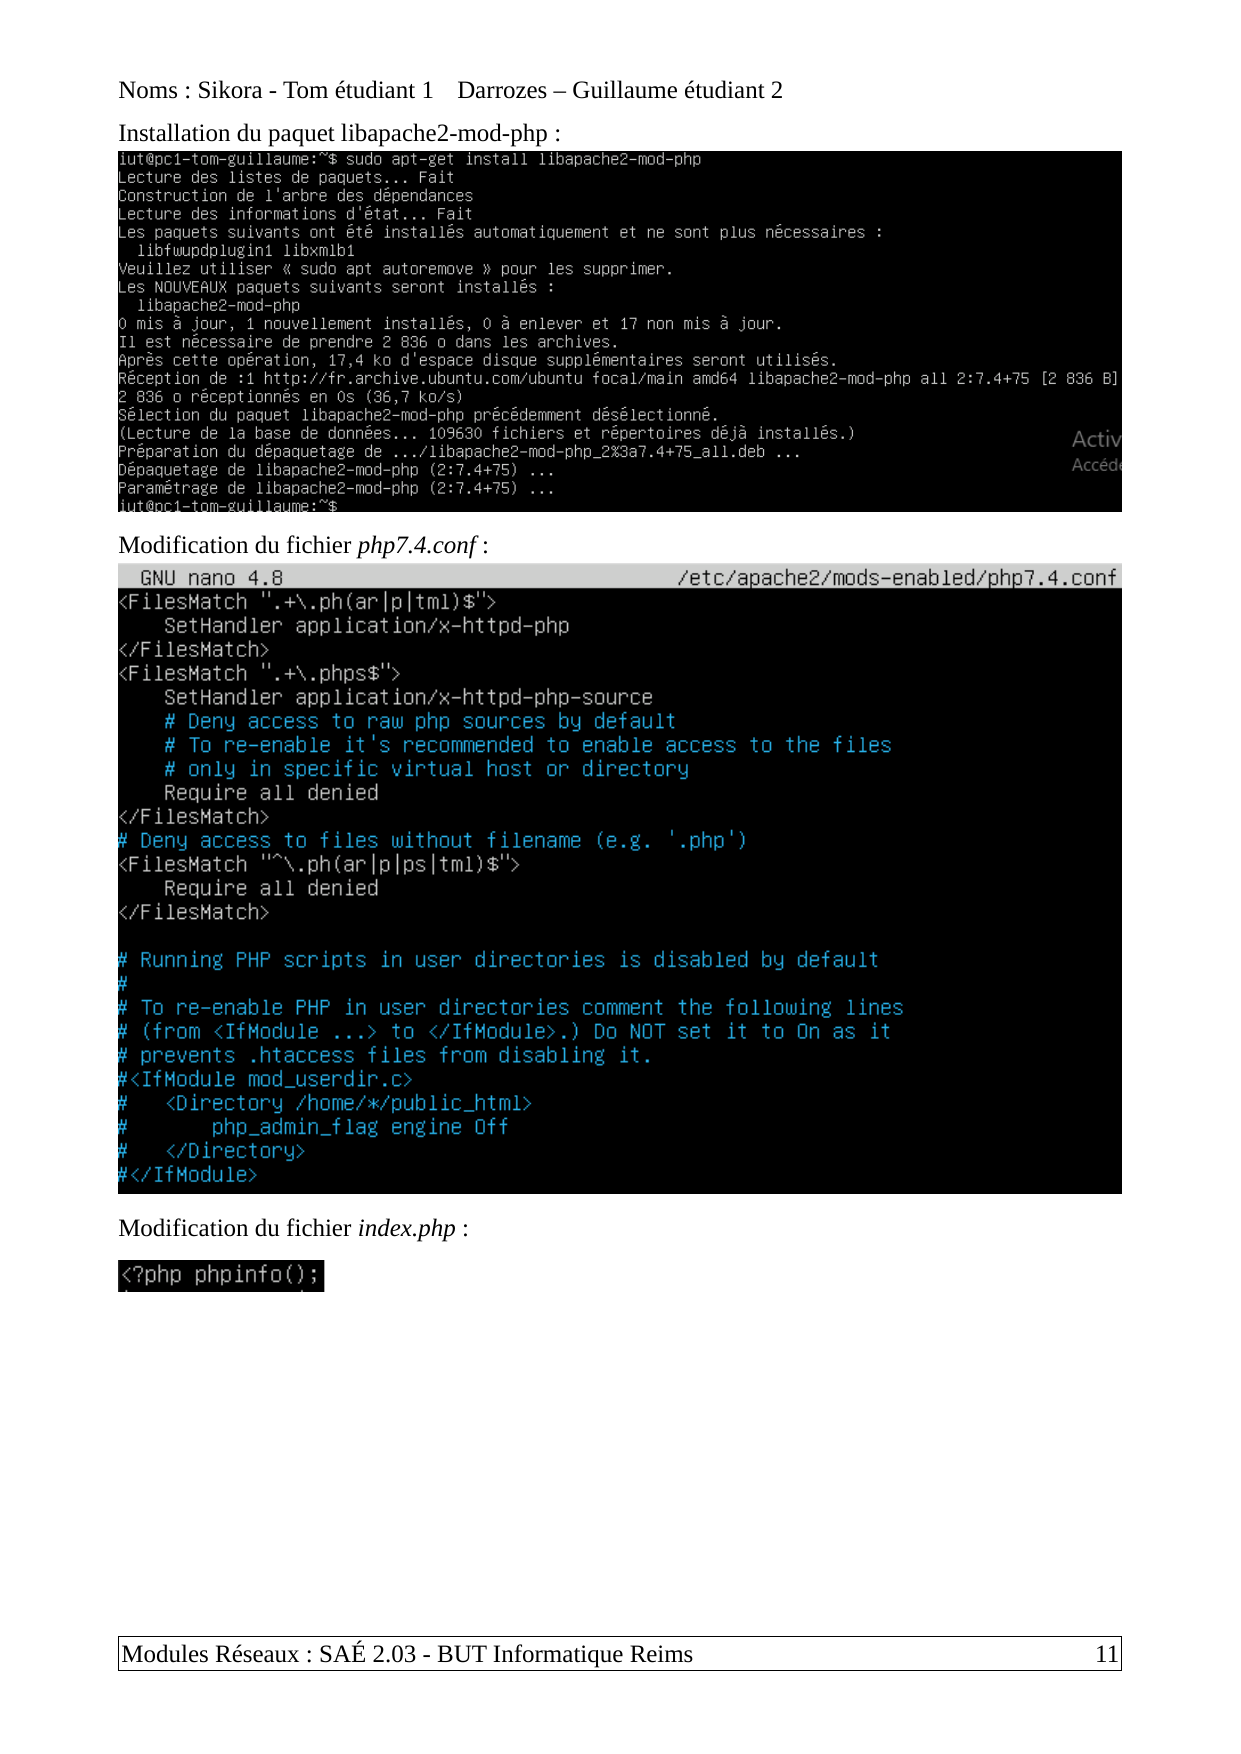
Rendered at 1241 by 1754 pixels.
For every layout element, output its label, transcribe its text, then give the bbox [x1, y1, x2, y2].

text Installation du paquet libapache2-mod-php : [118, 118, 1122, 151]
text Modification du fichier index.php : [118, 1213, 1122, 1242]
text Modification du fichier php7.4.conf : [118, 531, 1122, 563]
